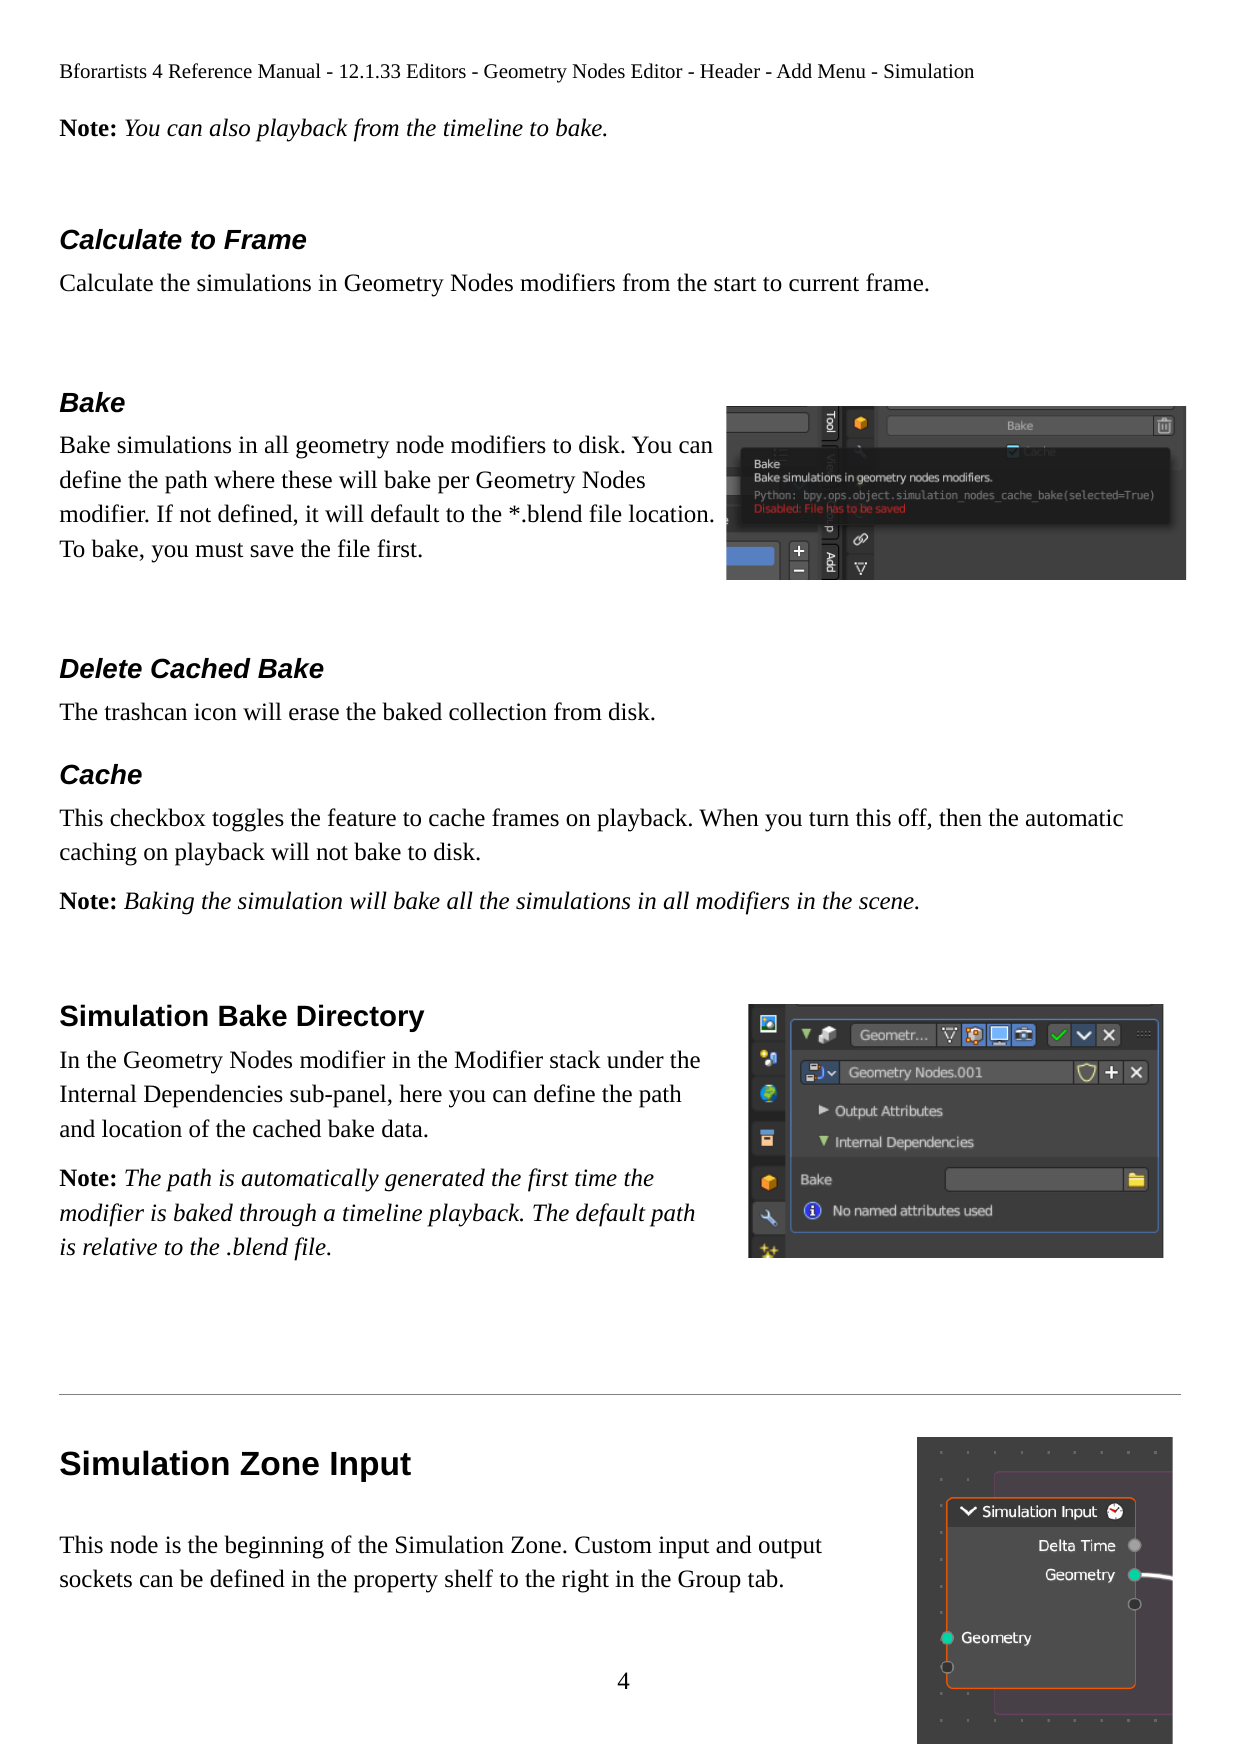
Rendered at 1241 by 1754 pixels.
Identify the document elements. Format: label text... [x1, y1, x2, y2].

text The trashcan icon will erase the baked collection from disk. [59, 697, 1181, 725]
subtitle Bake [59, 386, 1181, 418]
text Note: The path is automatically generated the first time the modifier is baked through a timeline playback. The default path is relative to the .blend file. [59, 1163, 1181, 1261]
text Calculate the simulations in Geometry Nodes modifiers from the start to current frame. [59, 268, 1181, 296]
text This checkbox toggles the feature to cache frames on playback. When you turn this off, then the automatic caching on playback will not bake to disk. [59, 803, 1181, 866]
text Note: Baking the simulation will bake all the simulations in all modifiers in the scene. [59, 886, 1181, 915]
picture [748, 1004, 1164, 1258]
picture [726, 406, 1187, 580]
text Bake simulations in all geometry node modifiers to disk. You can define the path where these will bake per Geometry Nodes modifier. If not defined, it will default to the *.blend file location. To bake, you must save the file first. [59, 430, 726, 563]
text Note: You can also playback from the timeline to bake. [59, 113, 1181, 141]
subtitle Delete Cached Bake [59, 652, 1181, 684]
subtitle Simulation Bake Directory [59, 999, 1181, 1033]
subtitle Calculate to Frame [59, 223, 1181, 255]
picture [917, 1437, 1173, 1744]
subtitle Simulation Zone Input [59, 1444, 917, 1483]
text This node is the beginning of the Simulation Zone. Custom input and output sockets can be defined in the property shelf to the right in the Group tab. [59, 1495, 917, 1593]
subtitle Cache [59, 758, 1181, 790]
text In the Geometry Nodes modifier in the Modifier stack under the Internal Dependencies sub-panel, here you can define the path and location of the cached bake data. [59, 1045, 748, 1143]
